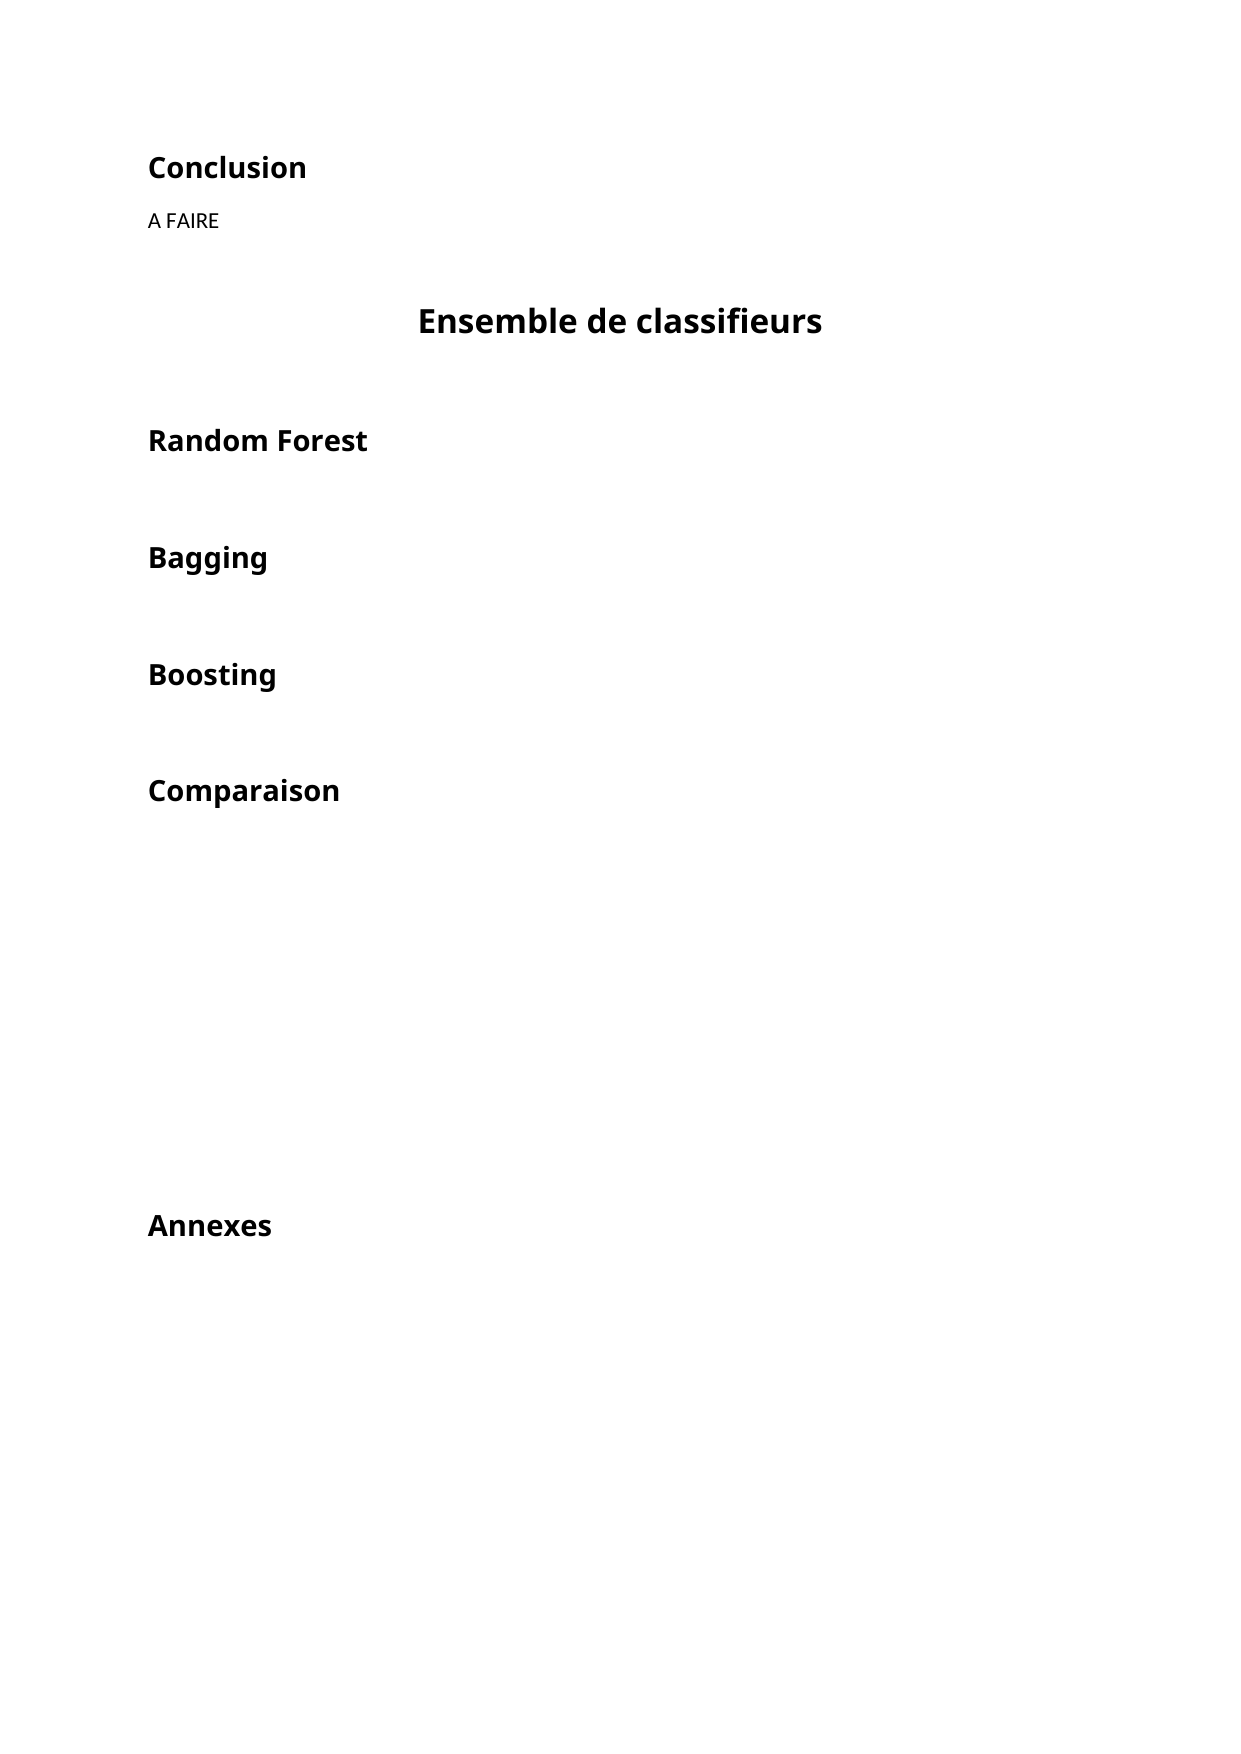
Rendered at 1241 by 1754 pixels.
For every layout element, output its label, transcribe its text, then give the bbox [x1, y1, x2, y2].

text Random Forest [148, 421, 1093, 460]
text Annexes [148, 1205, 1093, 1245]
text Comparaison [148, 771, 1093, 810]
text Ensemble de classifieurs [148, 298, 1093, 343]
text A FAIRE [148, 206, 1093, 234]
text Conclusion [148, 148, 1093, 187]
text Boosting [148, 654, 1093, 694]
text Bagging [148, 537, 1093, 577]
